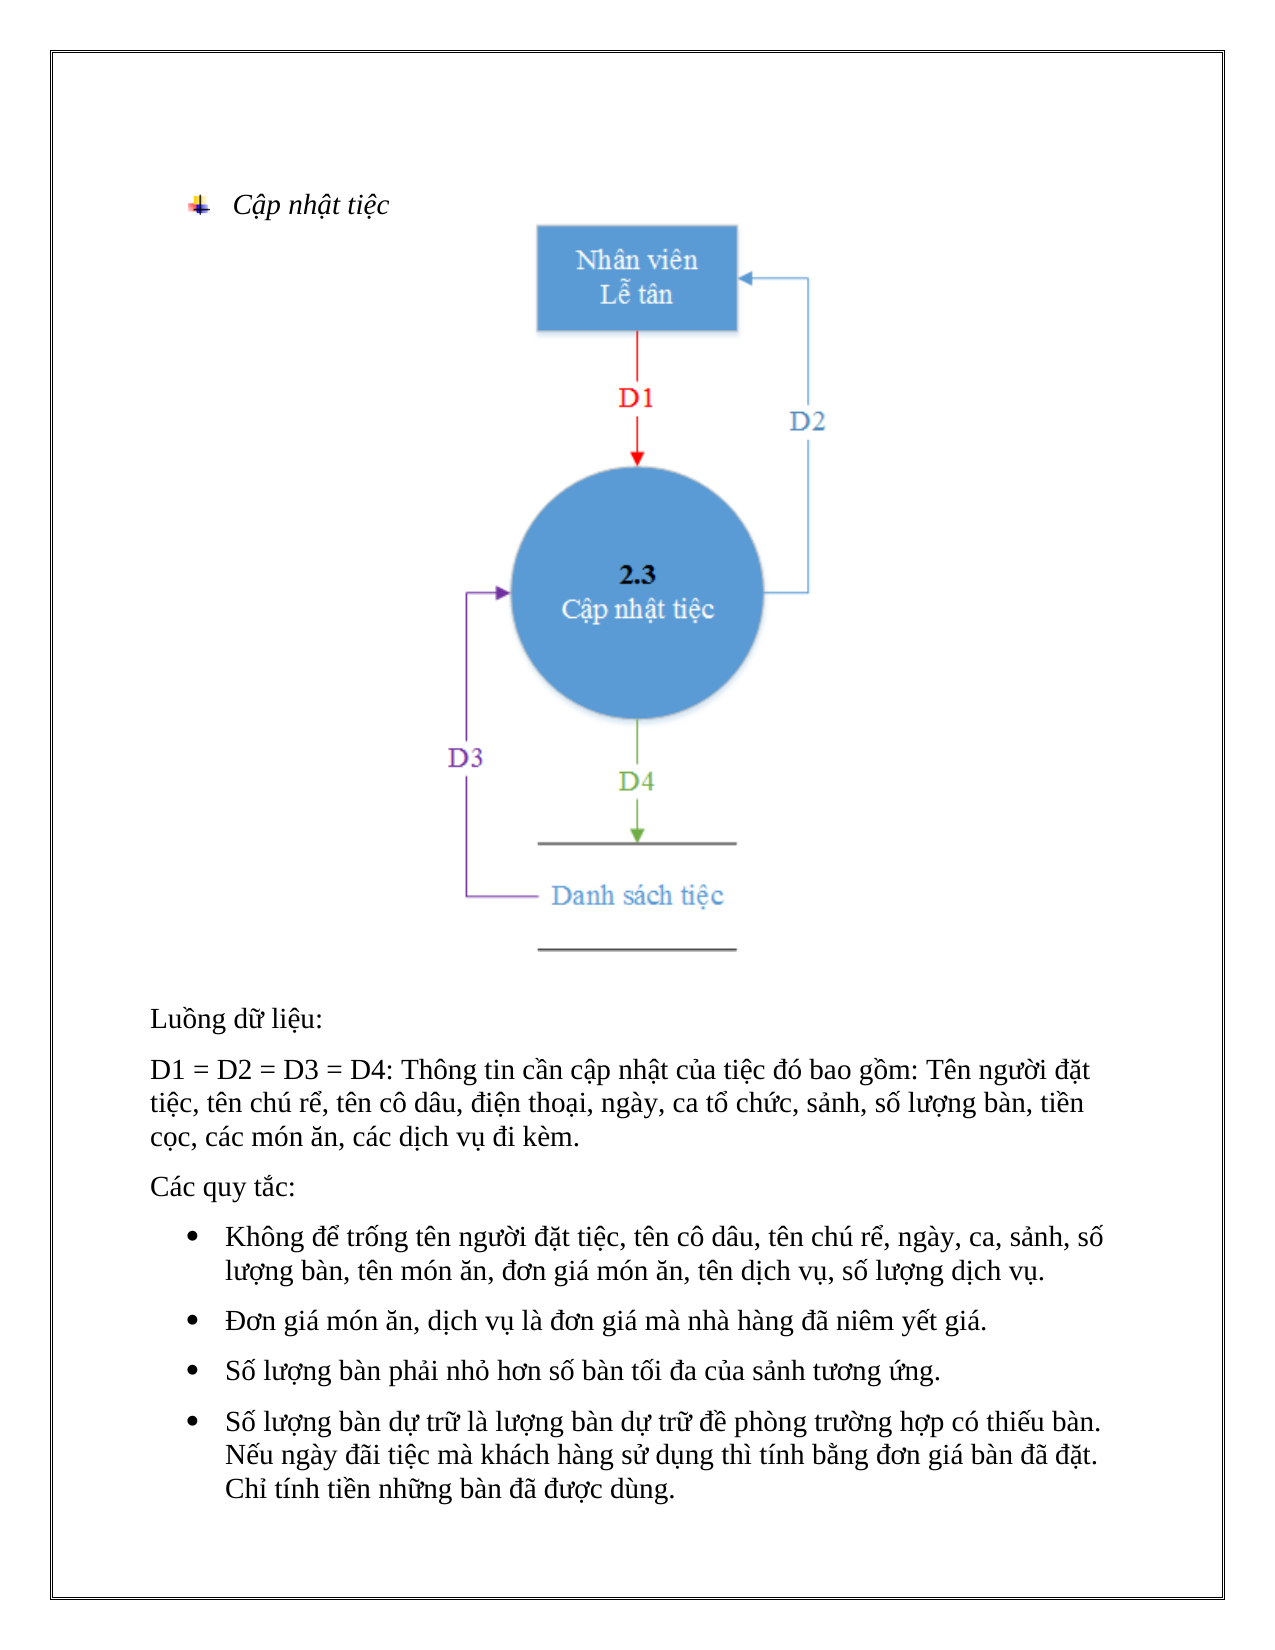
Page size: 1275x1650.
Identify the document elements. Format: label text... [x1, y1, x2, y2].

text Các quy tắc: [150, 1169, 1125, 1203]
list Không để trống tên người đặt tiệc, tên cô dâu, tên chú rể, ngày, ca, sảnh, số lượng bàn, tên món ăn, đơn giá món ăn, tên dịch vụ, số lượng dịch vụ. [187, 1219, 1125, 1286]
subtitle Cập nhật tiệc [187, 187, 1125, 221]
text D1 = D2 = D3 = D4: Thông tin cần cập nhật của tiệc đó bao gồm: Tên người đặt tiệc, tên chú rể, tên cô dâu, điện thoại, ngày, ca tổ chức, sảnh, số lượng bàn, tiền cọc, các món ăn, các dịch vụ đi kèm. [150, 1052, 1125, 1152]
list Số lượng bàn dự trữ là lượng bàn dự trữ đề phòng trường hợp có thiếu bàn. Nếu ngày đãi tiệc mà khách hàng sử dụng thì tính bằng đơn giá bàn đã đặt. Chỉ tính tiền những bàn đã được dùng. [187, 1404, 1125, 1504]
list Số lượng bàn phải nhỏ hơn số bàn tối đa của sảnh tương ứng. [187, 1353, 1125, 1387]
list Đơn giá món ăn, dịch vụ là đơn giá mà nhà hàng đã niêm yết giá. [187, 1303, 1125, 1337]
text Luồng dữ liệu: [150, 1002, 1125, 1035]
